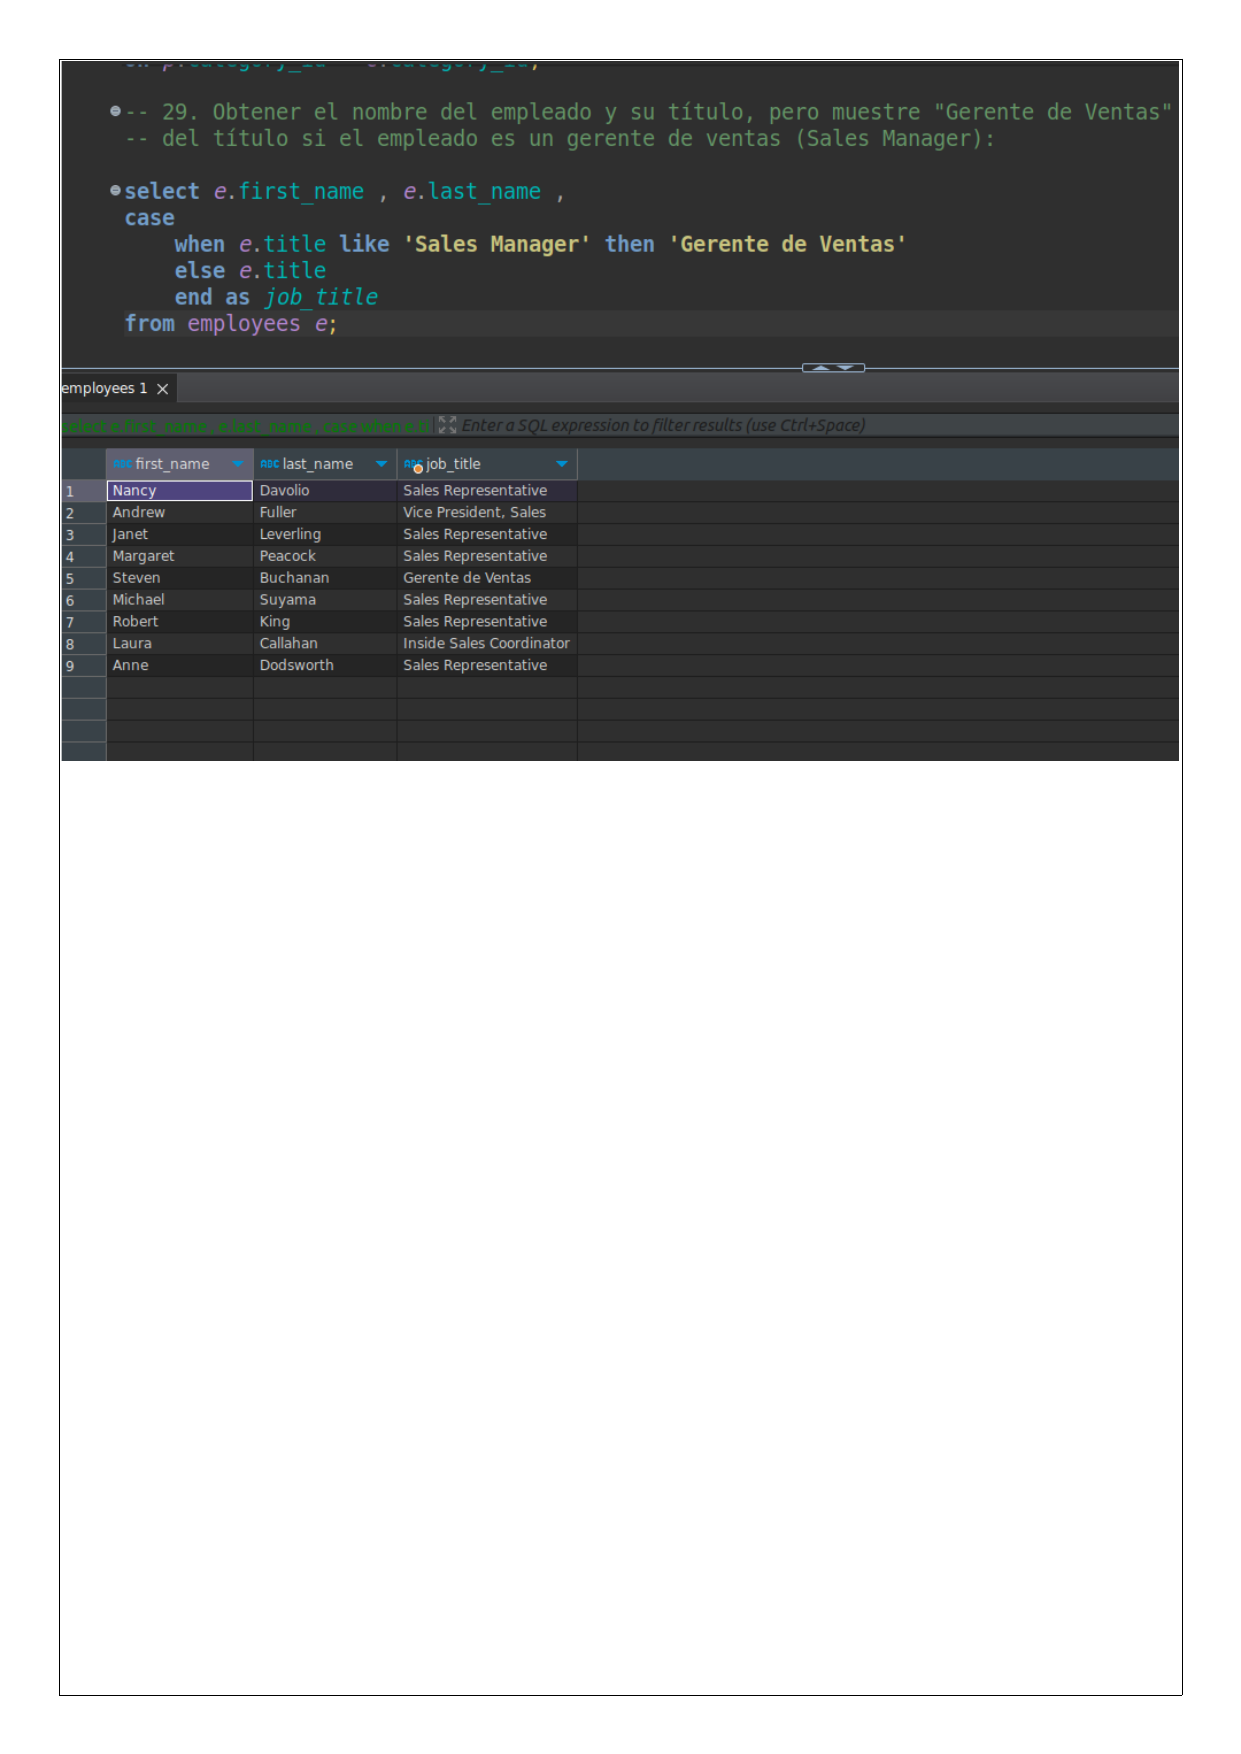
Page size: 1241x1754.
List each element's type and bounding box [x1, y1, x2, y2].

picture [61, 61, 1179, 761]
